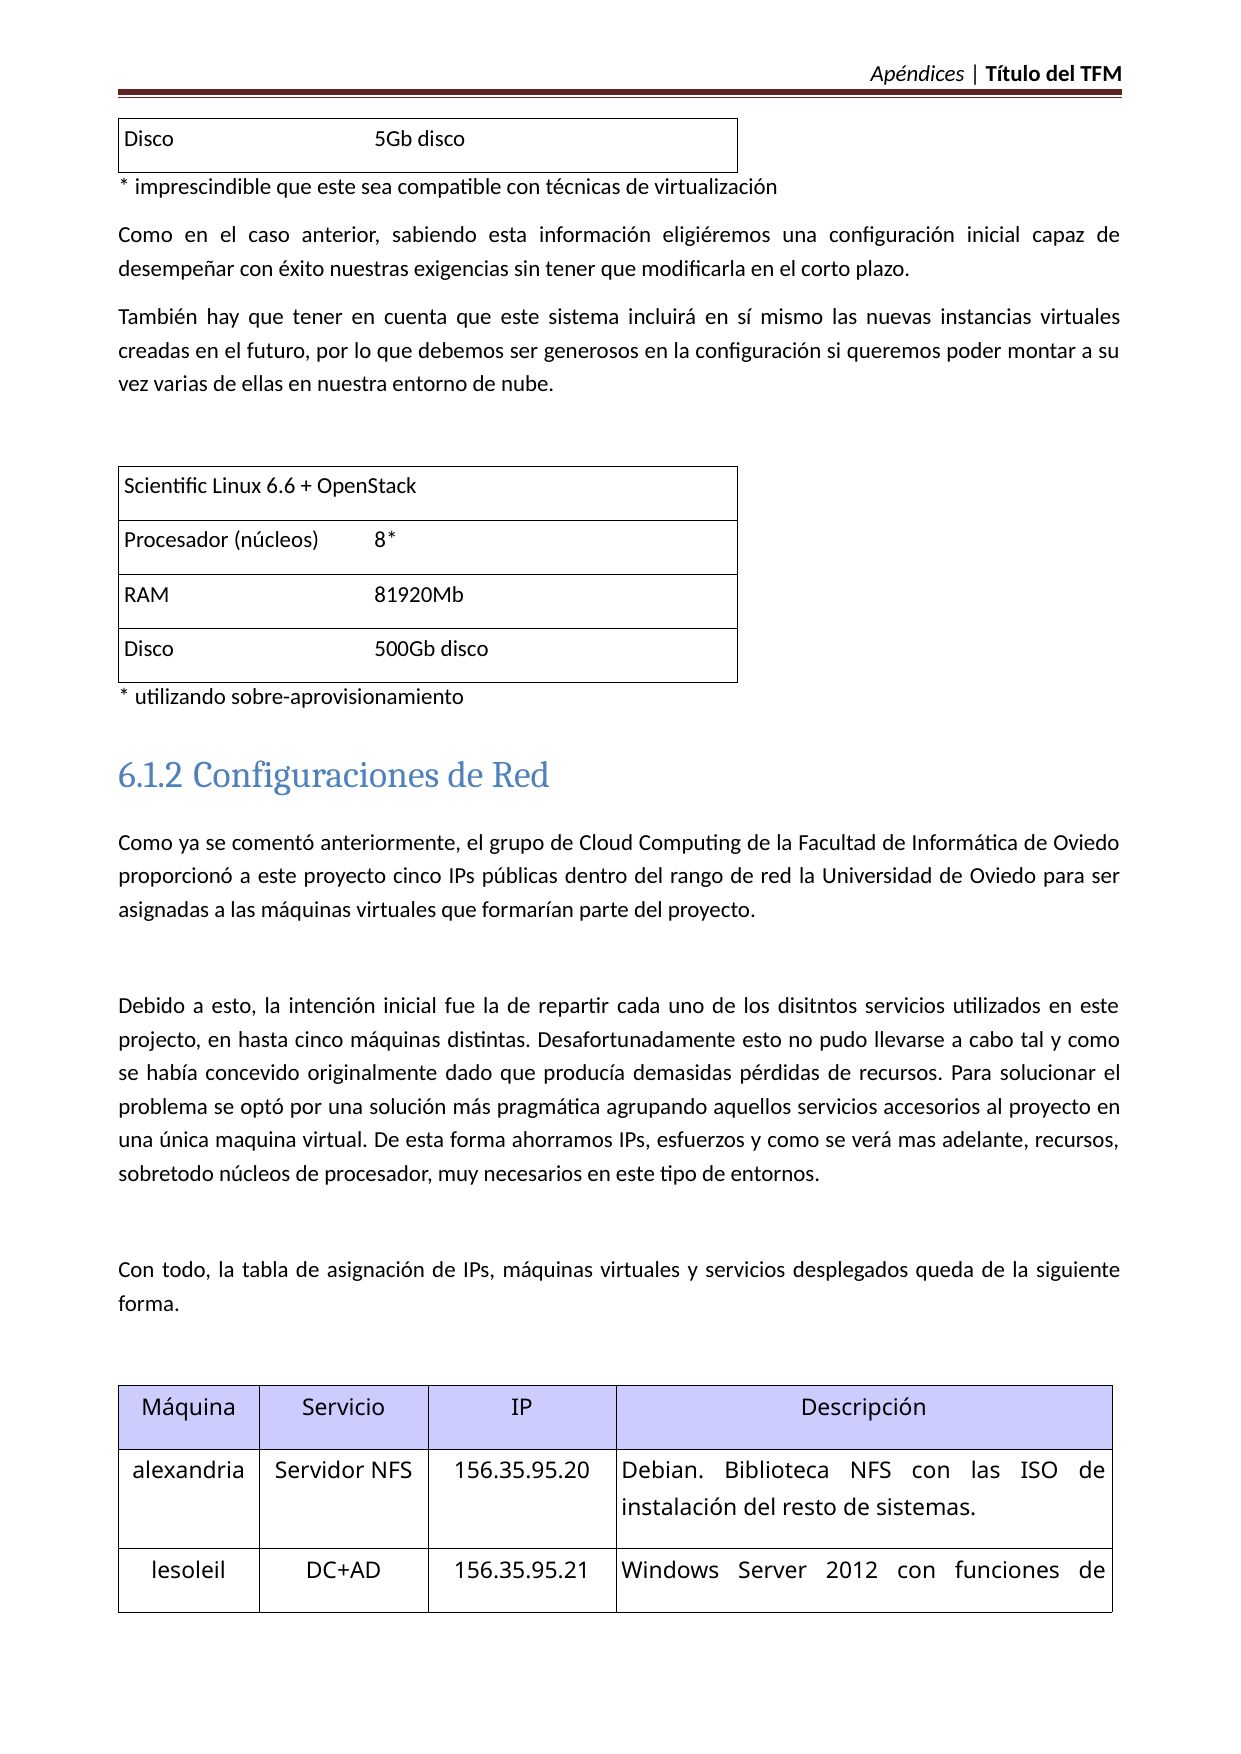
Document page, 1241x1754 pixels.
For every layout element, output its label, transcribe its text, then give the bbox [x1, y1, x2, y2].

table_cell 8* [368, 521, 737, 574]
text * utilizando sobre-aprovisionamiento [118, 682, 1122, 710]
table_header Máquina [119, 1386, 259, 1449]
table_cell 81920Mb [368, 575, 737, 628]
table_header Scientific Linux 6.6 + OpenStack [119, 467, 737, 520]
table_cell Servidor NFS [260, 1450, 428, 1548]
text * imprescindible que este sea compatible con técnicas de virtualización [118, 172, 1122, 200]
table_cell Procesador (núcleos) [119, 521, 368, 574]
text Como en el caso anterior, sabiendo esta información eligiéremos una configuración inicial capaz de desempeñar con éxito nuestras exigencias sin tener que modificarla en el corto plazo. [118, 221, 1122, 282]
table_cell Debian. Biblioteca NFS con las ISO de instalación del resto de sistemas. [617, 1450, 1112, 1548]
subtitle Configuraciones de Red [118, 753, 1122, 796]
table_cell DC+AD [260, 1549, 428, 1612]
text También hay que tener en cuenta que este sistema incluirá en sí mismo las nuevas instancias virtuales creadas en el futuro, por lo que debemos ser generosos en la configuración si queremos poder montar a su vez varias de ellas en nuestra entorno de nube. [118, 302, 1122, 397]
text Debido a esto, la intención inicial fue la de repartir cada uno de los disitntos servicios utilizados en este projecto, en hasta cinco máquinas distintas. Desafortunadamente esto no pudo llevarse a cabo tal y como se había concevido originalmente dado que producía demasidas pérdidas de recursos. Para solucionar el problema se optó por una solución más pragmática agrupando aquellos servicios accesorios al proyecto en una única maquina virtual. De esta forma ahorramos IPs, esfuerzos y como se verá mas adelante, recursos, sobretodo núcleos de procesador, muy necesarios en este tipo de entornos. [118, 991, 1122, 1187]
table_cell RAM [119, 575, 368, 628]
table_cell 500Gb disco [368, 629, 737, 682]
table_cell 156.35.95.20 [429, 1450, 616, 1548]
table_cell Disco [119, 119, 368, 172]
table_cell 156.35.95.21 [429, 1549, 616, 1612]
table_cell Disco [119, 629, 368, 682]
table_cell 5Gb disco [368, 119, 737, 172]
table_cell lesoleil [119, 1549, 259, 1612]
table_cell Windows Server 2012 con funciones de [617, 1549, 1112, 1612]
text Como ya se comentó anteriormente, el grupo de Cloud Computing de la Facultad de Informática de Oviedo proporcionó a este proyecto cinco IPs públicas dentro del rango de red la Universidad de Oviedo para ser asignadas a las máquinas virtuales que formarían parte del proyecto. [118, 828, 1122, 923]
table_header Servicio [260, 1386, 428, 1449]
table_header Descripción [617, 1386, 1112, 1449]
table_header IP [429, 1386, 616, 1449]
text Con todo, la tabla de asignación de IPs, máquinas virtuales y servicios desplegados queda de la siguiente forma. [118, 1255, 1122, 1317]
table_cell alexandria [119, 1450, 259, 1548]
